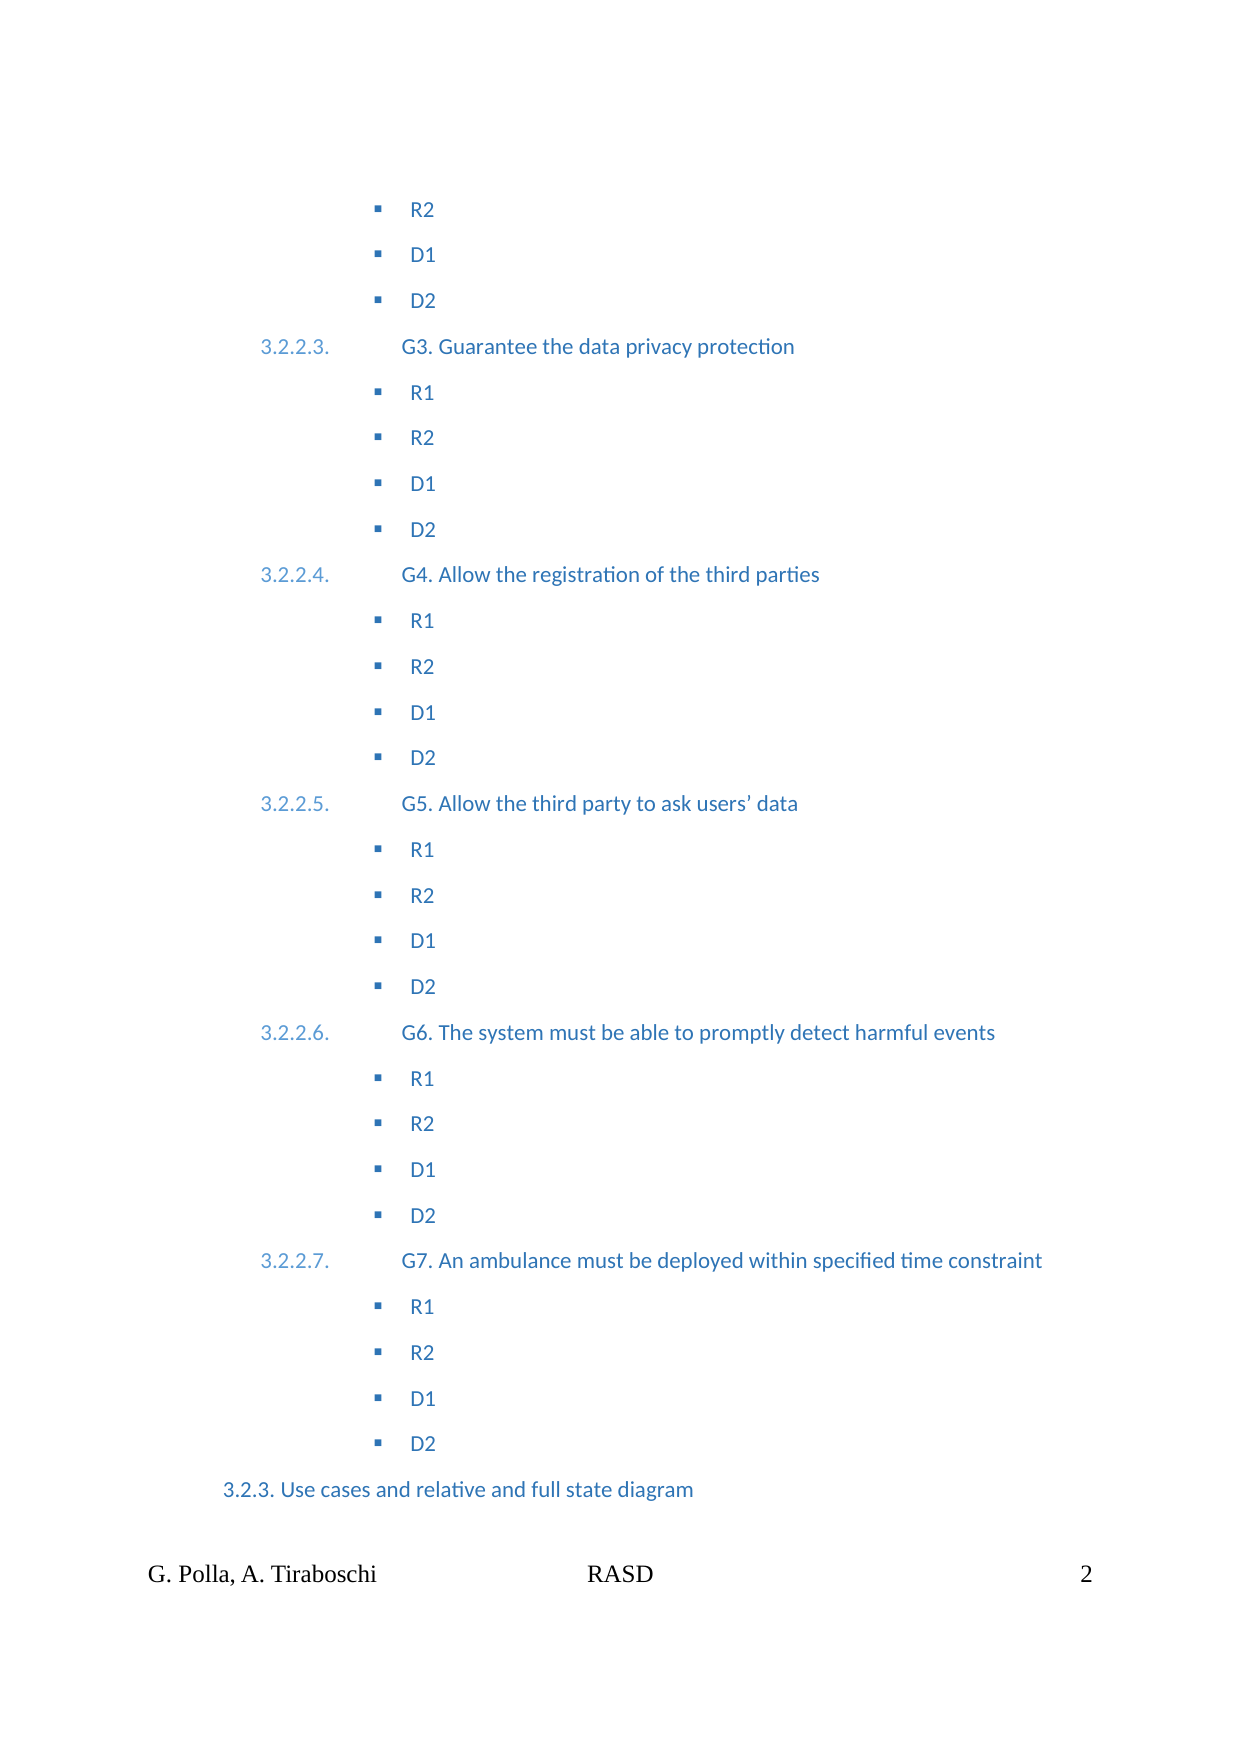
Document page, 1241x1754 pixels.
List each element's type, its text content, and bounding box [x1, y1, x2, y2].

list R2 [373, 1109, 1093, 1137]
list R1 [373, 1292, 1093, 1320]
list G5. Allow the third party to ask users’ data [260, 789, 1093, 817]
list D1 [373, 926, 1093, 954]
list R1 [373, 378, 1093, 406]
list D1 [373, 1155, 1093, 1183]
list D1 [373, 469, 1093, 497]
list D2 [373, 1201, 1093, 1229]
list D1 [373, 1384, 1093, 1412]
list G7. An ambulance must be deployed within specified time constraint [260, 1247, 1093, 1274]
list D2 [373, 743, 1093, 772]
list D2 [373, 1429, 1093, 1457]
list D1 [373, 241, 1093, 268]
list R1 [373, 1064, 1093, 1092]
list R1 [373, 606, 1093, 634]
list R2 [373, 881, 1093, 909]
list R1 [373, 835, 1093, 863]
list G4. Allow the registration of the third parties [260, 561, 1093, 589]
list G6. The system must be able to promptly detect harmful events [260, 1018, 1093, 1046]
list Use cases and relative and full state diagram [223, 1475, 1093, 1503]
list R2 [373, 652, 1093, 680]
list D2 [373, 286, 1093, 314]
list G3. Guarantee the data privacy protection [260, 332, 1093, 360]
list D2 [373, 515, 1093, 543]
list D1 [373, 698, 1093, 726]
list R2 [373, 195, 1093, 223]
list R2 [373, 1338, 1093, 1366]
list D2 [373, 972, 1093, 1000]
list R2 [373, 423, 1093, 451]
